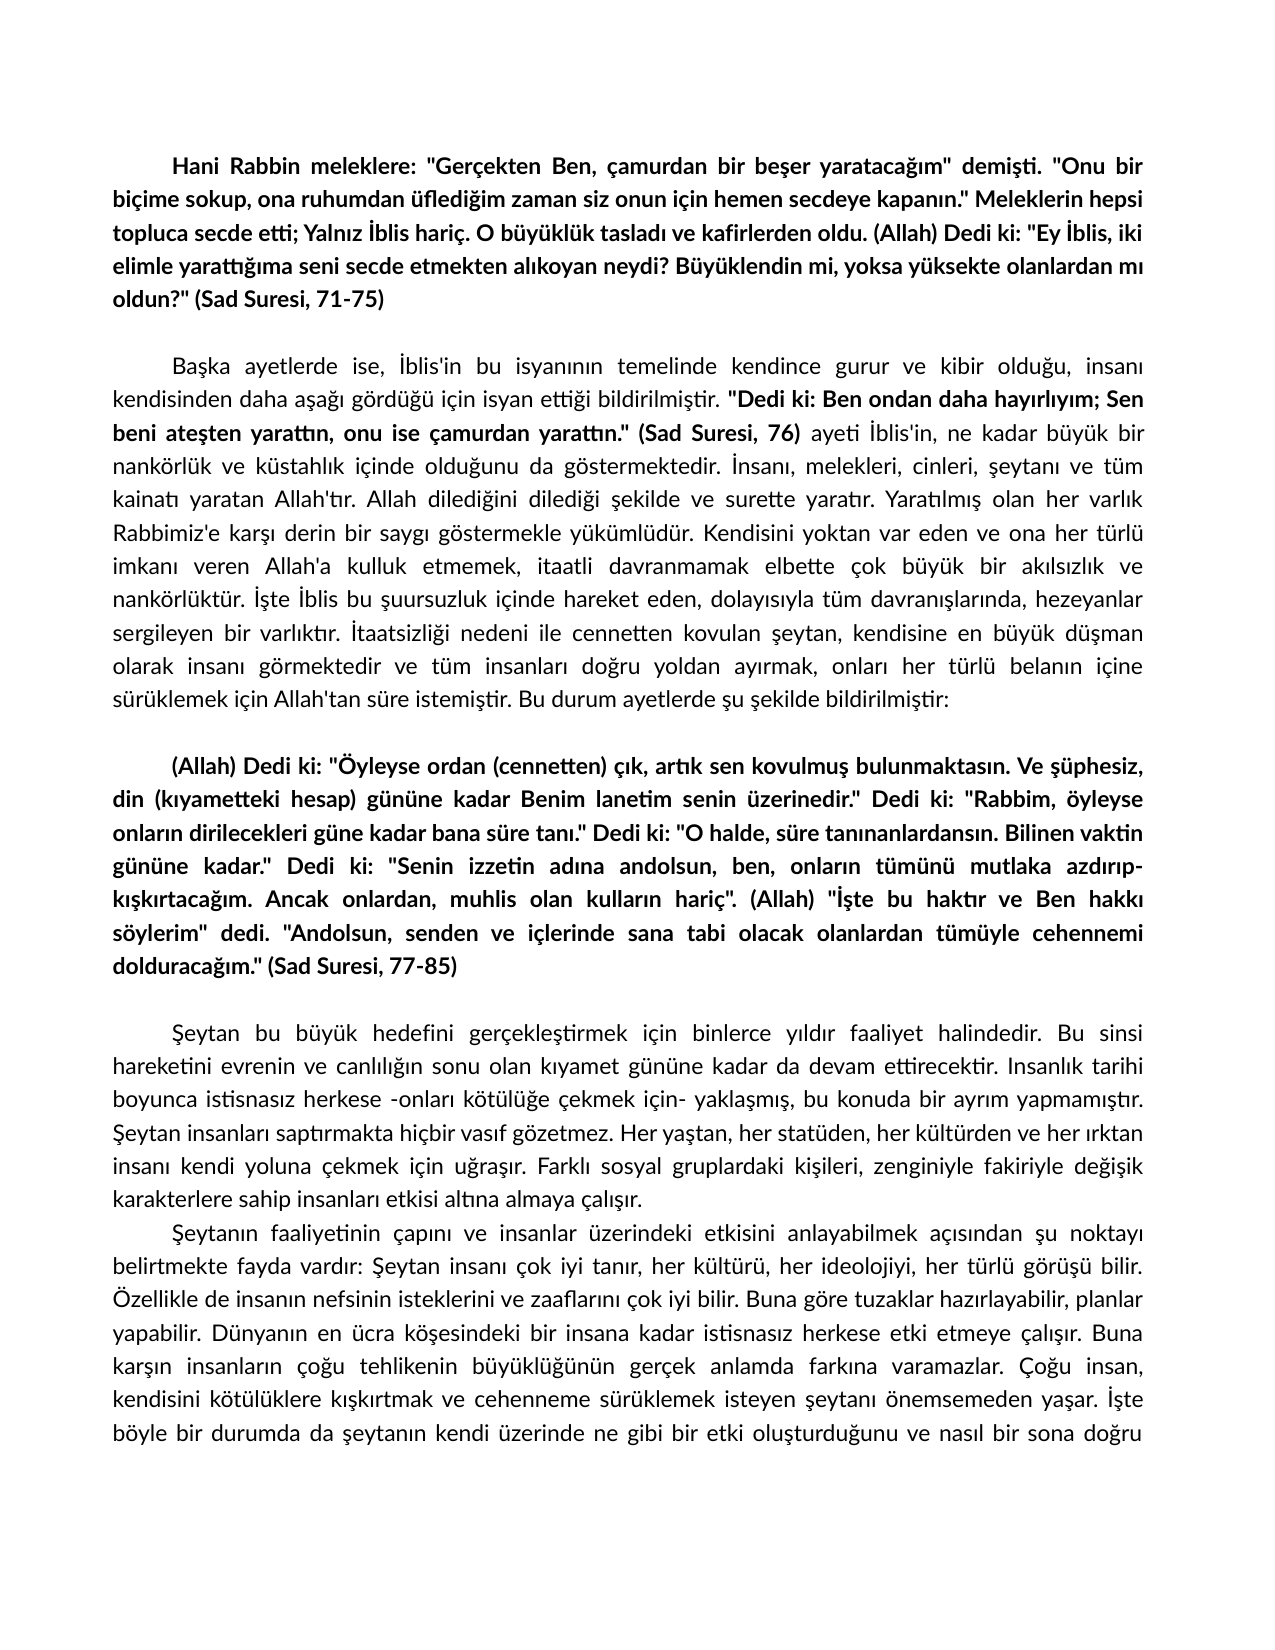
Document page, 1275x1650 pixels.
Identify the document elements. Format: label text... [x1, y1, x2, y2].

text Hani Rabbin meleklere: "Gerçekten Ben, çamurdan bir beşer yaratacağım" demişti. "Onu bir biçime sokup, ona ruhumdan üflediğim zaman siz onun için hemen secdeye kapanın." Meleklerin hepsi topluca secde etti; Yalnız İblis hariç. O büyüklük tasladı ve kafirlerden oldu. (Allah) Dedi ki: "Ey İblis, iki elimle yarattığıma seni secde etmekten alıkoyan neydi? Büyüklendin mi, yoksa yüksekte olanlardan mı oldun?" (Sad Suresi, 71-75) [112, 148, 1145, 314]
text Başka ayetlerde ise, İblis'in bu isyanının temelinde kendince gurur ve kibir olduğu, insanı kendisinden daha aşağı gördüğü için isyan ettiği bildirilmiştir. "Dedi ki: Ben ondan daha hayırlıyım; Sen beni ateşten yarattın, onu ise çamurdan yarattın." (Sad Suresi, 76) ayeti İblis'in, ne kadar büyük bir nankörlük ve küstahlık içinde olduğunu da göstermektedir. İnsanı, melekleri, cinleri, şeytanı ve tüm kainatı yaratan Allah'tır. Allah dilediğini dilediği şekilde ve surette yaratır. Yaratılmış olan her varlık Rabbimiz'e karşı derin bir saygı göstermekle yükümlüdür. Kendisini yoktan var eden ve ona her türlü imkanı veren Allah'a kulluk etmemek, itaatli davranmamak elbette çok büyük bir akılsızlık ve nankörlüktür. İşte İblis bu şuursuzluk içinde hareket eden, dolayısıyla tüm davranışlarında, hezeyanlar sergileyen bir varlıktır. İtaatsizliği nedeni ile cennetten kovulan şeytan, kendisine en büyük düşman olarak insanı görmektedir ve tüm insanları doğru yoldan ayırmak, onları her türlü belanın içine sürüklemek için Allah'tan süre istemiştir. Bu durum ayetlerde şu şekilde bildirilmiştir: [112, 348, 1145, 714]
text (Allah) Dedi ki: "Öyleyse ordan (cennetten) çık, artık sen kovulmuş bulunmaktasın. Ve şüphesiz, din (kıyametteki hesap) gününe kadar Benim lanetim senin üzerinedir." Dedi ki: "Rabbim, öyleyse onların dirilecekleri güne kadar bana süre tanı." Dedi ki: "O halde, süre tanınanlardansın. Bilinen vaktin gününe kadar." Dedi ki: "Senin izzetin adına andolsun, ben, onların tümünü mutlaka azdırıp-kışkırtacağım. Ancak onlardan, muhlis olan kulların hariç". (Allah) "İşte bu haktır ve Ben hakkı söylerim" dedi. "Andolsun, senden ve içlerinde sana tabi olacak olanlardan tümüyle cehennemi dolduracağım." (Sad Suresi, 77-85) [112, 748, 1145, 981]
text Şeytanın faaliyetinin çapını ve insanlar üzerindeki etkisini anlayabilmek açısından şu noktayı belirtmekte fayda vardır: Şeytan insanı çok iyi tanır, her kültürü, her ideolojiyi, her türlü görüşü bilir. Özellikle de insanın nefsinin isteklerini ve zaaflarını çok iyi bilir. Buna göre tuzaklar hazırlayabilir, planlar yapabilir. Dünyanın en ücra köşesindeki bir insana kadar istisnasız herkese etki etmeye çalışır. Buna karşın insanların çoğu tehlikenin büyüklüğünün gerçek anlamda farkına varamazlar. Çoğu insan, kendisini kötülüklere kışkırtmak ve cehenneme sürüklemek isteyen şeytanı önemsemeden yaşar. İşte böyle bir durumda da şeytanın kendi üzerinde ne gibi bir etki oluşturduğunu ve nasıl bir sona doğru [112, 1214, 1145, 1448]
text Şeytan bu büyük hedefini gerçekleştirmek için binlerce yıldır faaliyet halindedir. Bu sinsi hareketini evrenin ve canlılığın sonu olan kıyamet gününe kadar da devam ettirecektir. Insanlık tarihi boyunca istisnasız herkese -onları kötülüğe çekmek için- yaklaşmış, bu konuda bir ayrım yapmamıştır. Şeytan insanları saptırmakta hiçbir vasıf gözetmez. Her yaştan, her statüden, her kültürden ve her ırktan insanı kendi yoluna çekmek için uğraşır. Farklı sosyal gruplardaki kişileri, zenginiyle fakiriyle değişik karakterlere sahip insanları etkisi altına almaya çalışır. [112, 1014, 1145, 1214]
